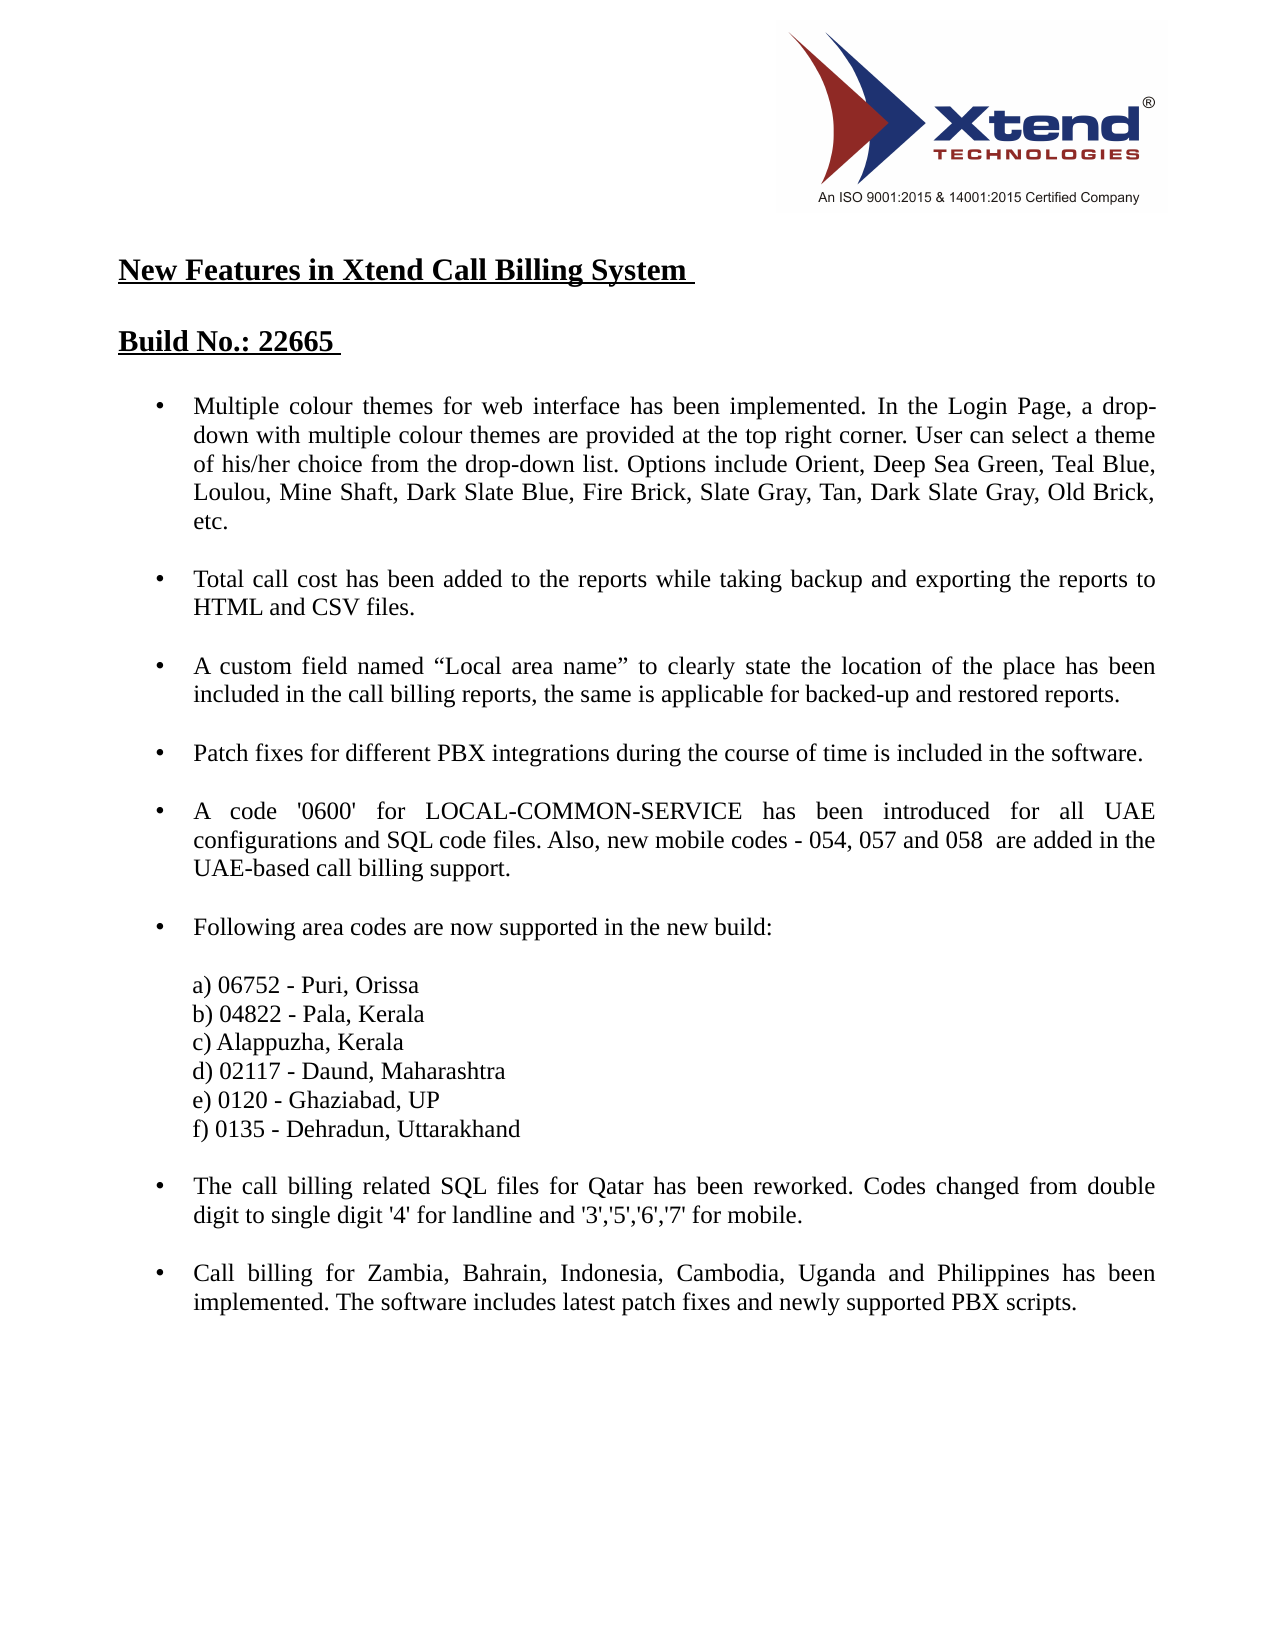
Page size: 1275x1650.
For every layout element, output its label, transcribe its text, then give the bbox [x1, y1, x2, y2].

text e) 0120 - Ghaziabad, UP [118, 1085, 1098, 1114]
text c) Alappuzha, Kerala [118, 1027, 1098, 1056]
text New Features in Xtend Call Billing System [118, 251, 1157, 287]
text Build No.: 22665 [118, 323, 1157, 358]
list Call billing for Zambia, Bahrain, Indonesia, Cambodia, Uganda and Philippines has been implemented. The software includes latest patch fixes and newly supported PBX scripts. [156, 1258, 1157, 1316]
list Total call cost has been added to the reports while taking backup and exporting the reports to HTML and CSV files. [156, 564, 1157, 621]
list Multiple colour themes for web interface has been implemented. In the Login Page, a drop-down with multiple colour themes are provided at the top right corner. User can select a theme of his/her choice from the drop-down list. Options include Orient, Deep Sea Green, Teal Blue, Loulou, Mine Shaft, Dark Slate Blue, Fire Brick, Slate Gray, Tan, Dark Slate Gray, Old Brick, etc. [156, 391, 1157, 535]
picture [775, 20, 1168, 213]
text d) 02117 - Daund, Maharashtra [118, 1056, 1098, 1085]
text b) 04822 - Pala, Kerala [118, 999, 1098, 1027]
list A custom field named “Local area name” to clearly state the location of the place has been included in the call billing reports, the same is applicable for backed-up and restored reports. [156, 651, 1157, 708]
list Following area codes are now supported in the new build: [156, 912, 1157, 940]
text a) 06752 - Puri, Orissa [118, 970, 1098, 999]
list A code '0600' for LOCAL-COMMON-SERVICE has been introduced for all UAE configurations and SQL code files. Also, new mobile codes - 054, 057 and 058 are added in the UAE-based call billing support. [156, 796, 1157, 882]
list Patch fixes for different PBX integrations during the course of time is included in the software. [156, 738, 1157, 766]
list The call billing related SQL files for Qatar has been reworked. Codes changed from double digit to single digit '4' for landline and '3','5','6','7' for mobile. [156, 1171, 1157, 1229]
text f) 0135 - Dehradun, Uttarakhand [118, 1114, 1157, 1142]
